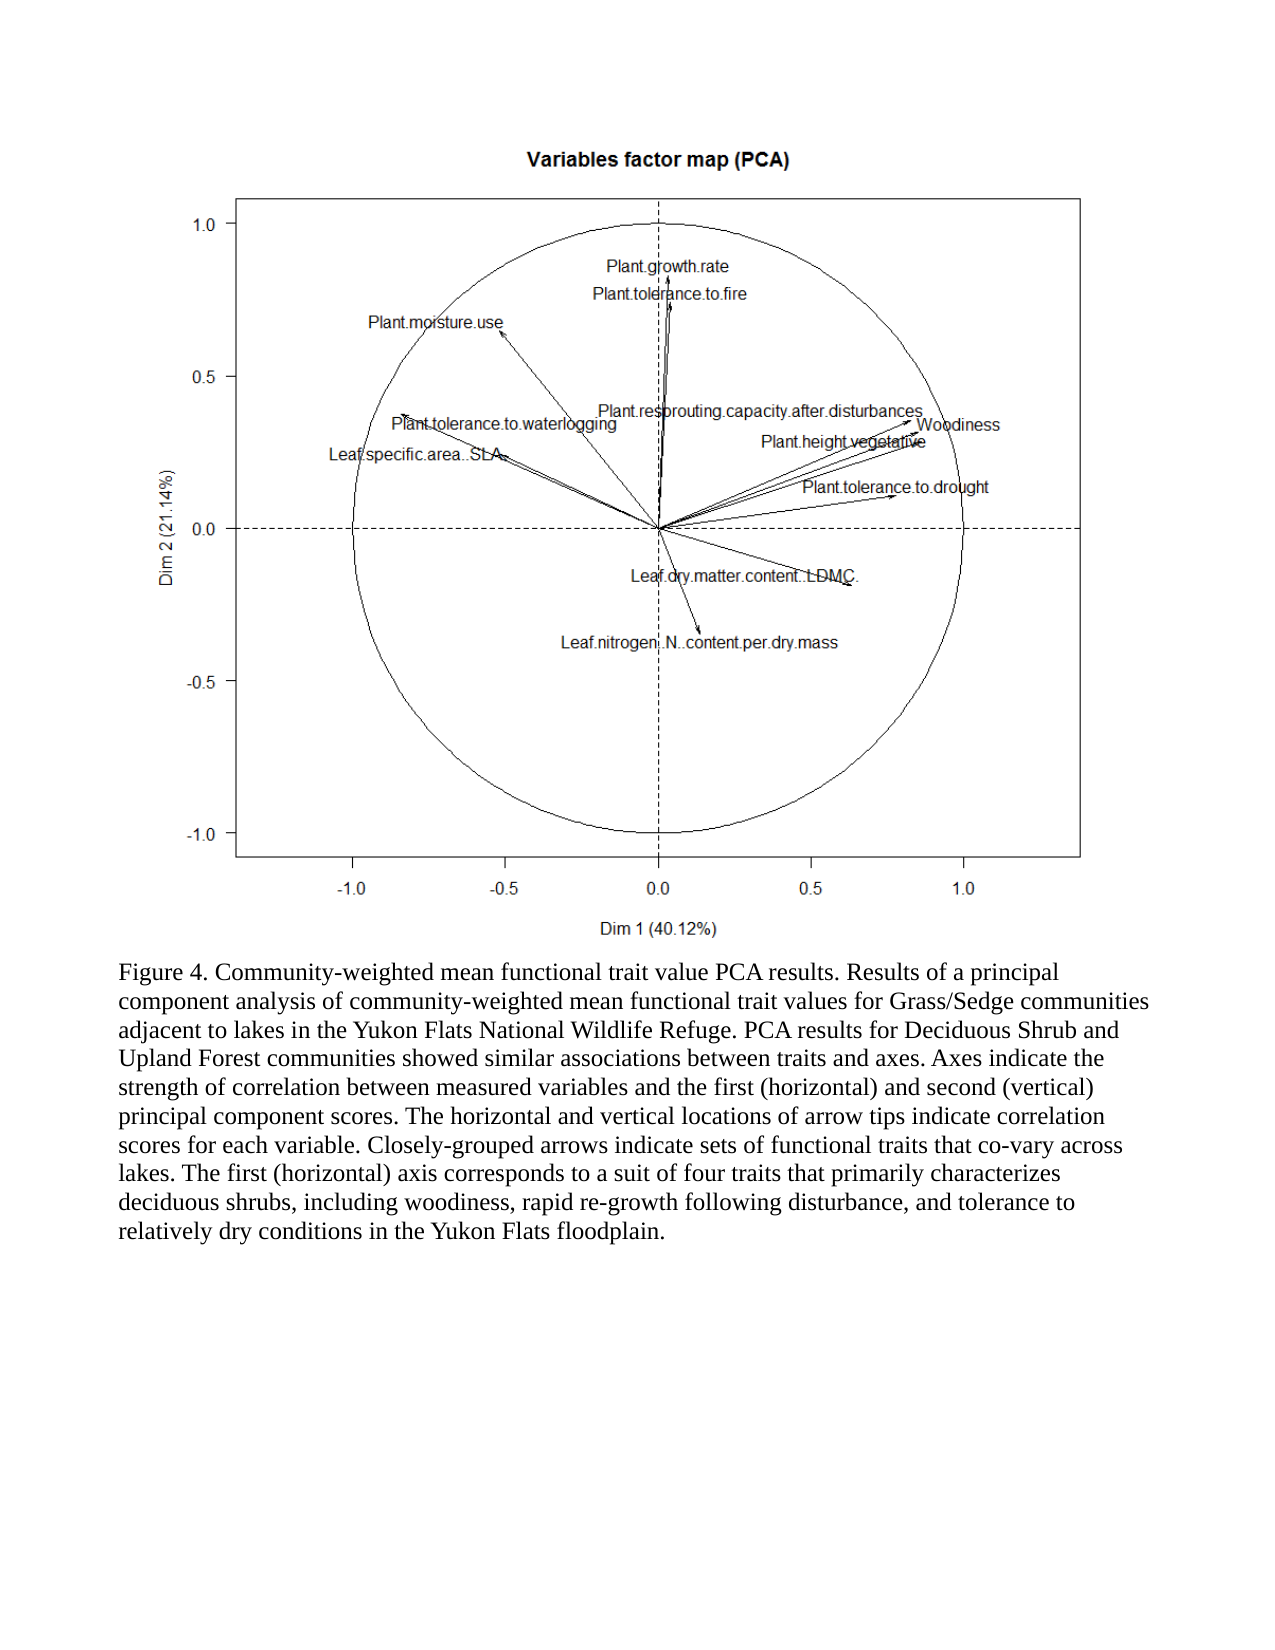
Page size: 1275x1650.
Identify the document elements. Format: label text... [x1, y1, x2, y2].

text Figure 4. Community-weighted mean functional trait value PCA results. Results of a principal component analysis of community-weighted mean functional trait values for Grass/Sedge communities adjacent to lakes in the Yukon Flats National Wildlife Refuge. PCA results for Deciduous Shrub and Upland Forest communities showed similar associations between traits and axes. Axes indicate the strength of correlation between measured variables and the first (horizontal) and second (vertical) principal component scores. The horizontal and vertical locations of arrow tips indicate correlation scores for each variable. Closely-grouped arrows indicate sets of functional traits that co-vary across lakes. The first (horizontal) axis corresponds to a suit of four traits that primarily characterizes deciduous shrubs, including woodiness, rapid re-growth following disturbance, and tolerance to relatively dry conditions in the Yukon Flats floodplain. [118, 118, 1157, 1245]
